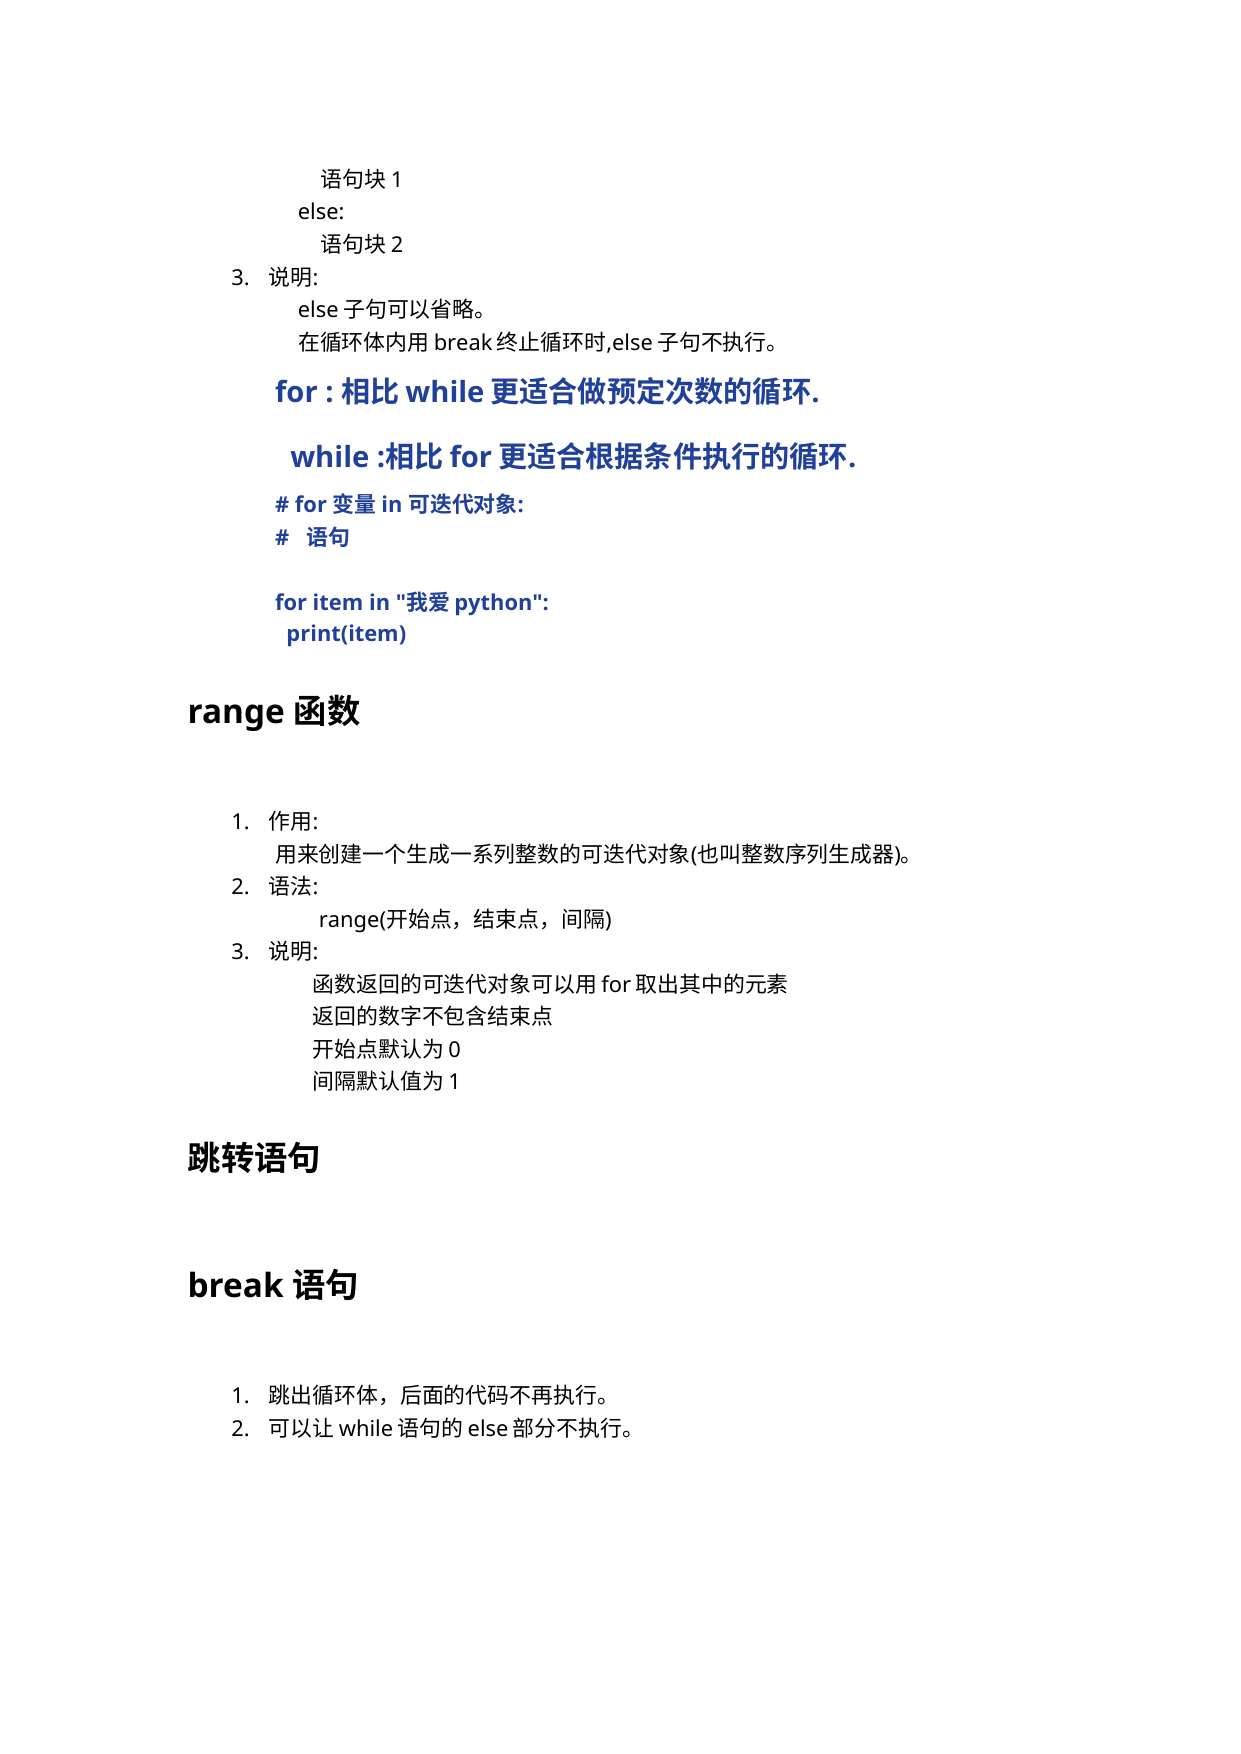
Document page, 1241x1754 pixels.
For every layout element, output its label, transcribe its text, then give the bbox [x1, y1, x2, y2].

text # 语句 [231, 519, 1053, 552]
text 返回的数字不包含结束点 [269, 999, 1053, 1031]
text else: [231, 194, 1053, 227]
text 间隔默认值为1 [269, 1064, 1053, 1096]
text 用来创建一个生成一系列整数的可迭代对象(也叫整数序列生成器)。 [187, 836, 1053, 869]
text 函数返回的可迭代对象可以用for取出其中的元素 [269, 966, 1053, 999]
subtitle break 语句 [187, 1251, 1053, 1316]
text print(item) [231, 617, 1053, 649]
subtitle range 函数 [187, 677, 1053, 742]
text while :相比for更适合根据条件执行的循环. [231, 422, 1053, 487]
text range(开始点，结束点，间隔) [187, 901, 1053, 934]
text # for 变量 in 可迭代对象: [231, 487, 1053, 519]
text 语句块2 [231, 227, 1053, 259]
list 跳出循环体，后面的代码不再执行。 [231, 1378, 1053, 1411]
text else子句可以省略。 [231, 292, 1053, 324]
text for item in "我爱python": [231, 584, 1053, 617]
list 可以让while语句的else部分不执行。 [231, 1411, 1053, 1443]
text 开始点默认为0 [269, 1031, 1053, 1064]
subtitle 跳转语句 [187, 1123, 1053, 1188]
list 说明: [231, 934, 1053, 966]
list 说明: [231, 259, 1053, 292]
text 语句块1 [231, 162, 1053, 194]
text for : 相比while更适合做预定次数的循环. [231, 357, 1053, 422]
list 语法: [231, 869, 1053, 901]
list 作用: [231, 804, 1053, 836]
text 在循环体内用break终止循环时,else子句不执行。 [231, 324, 1053, 357]
